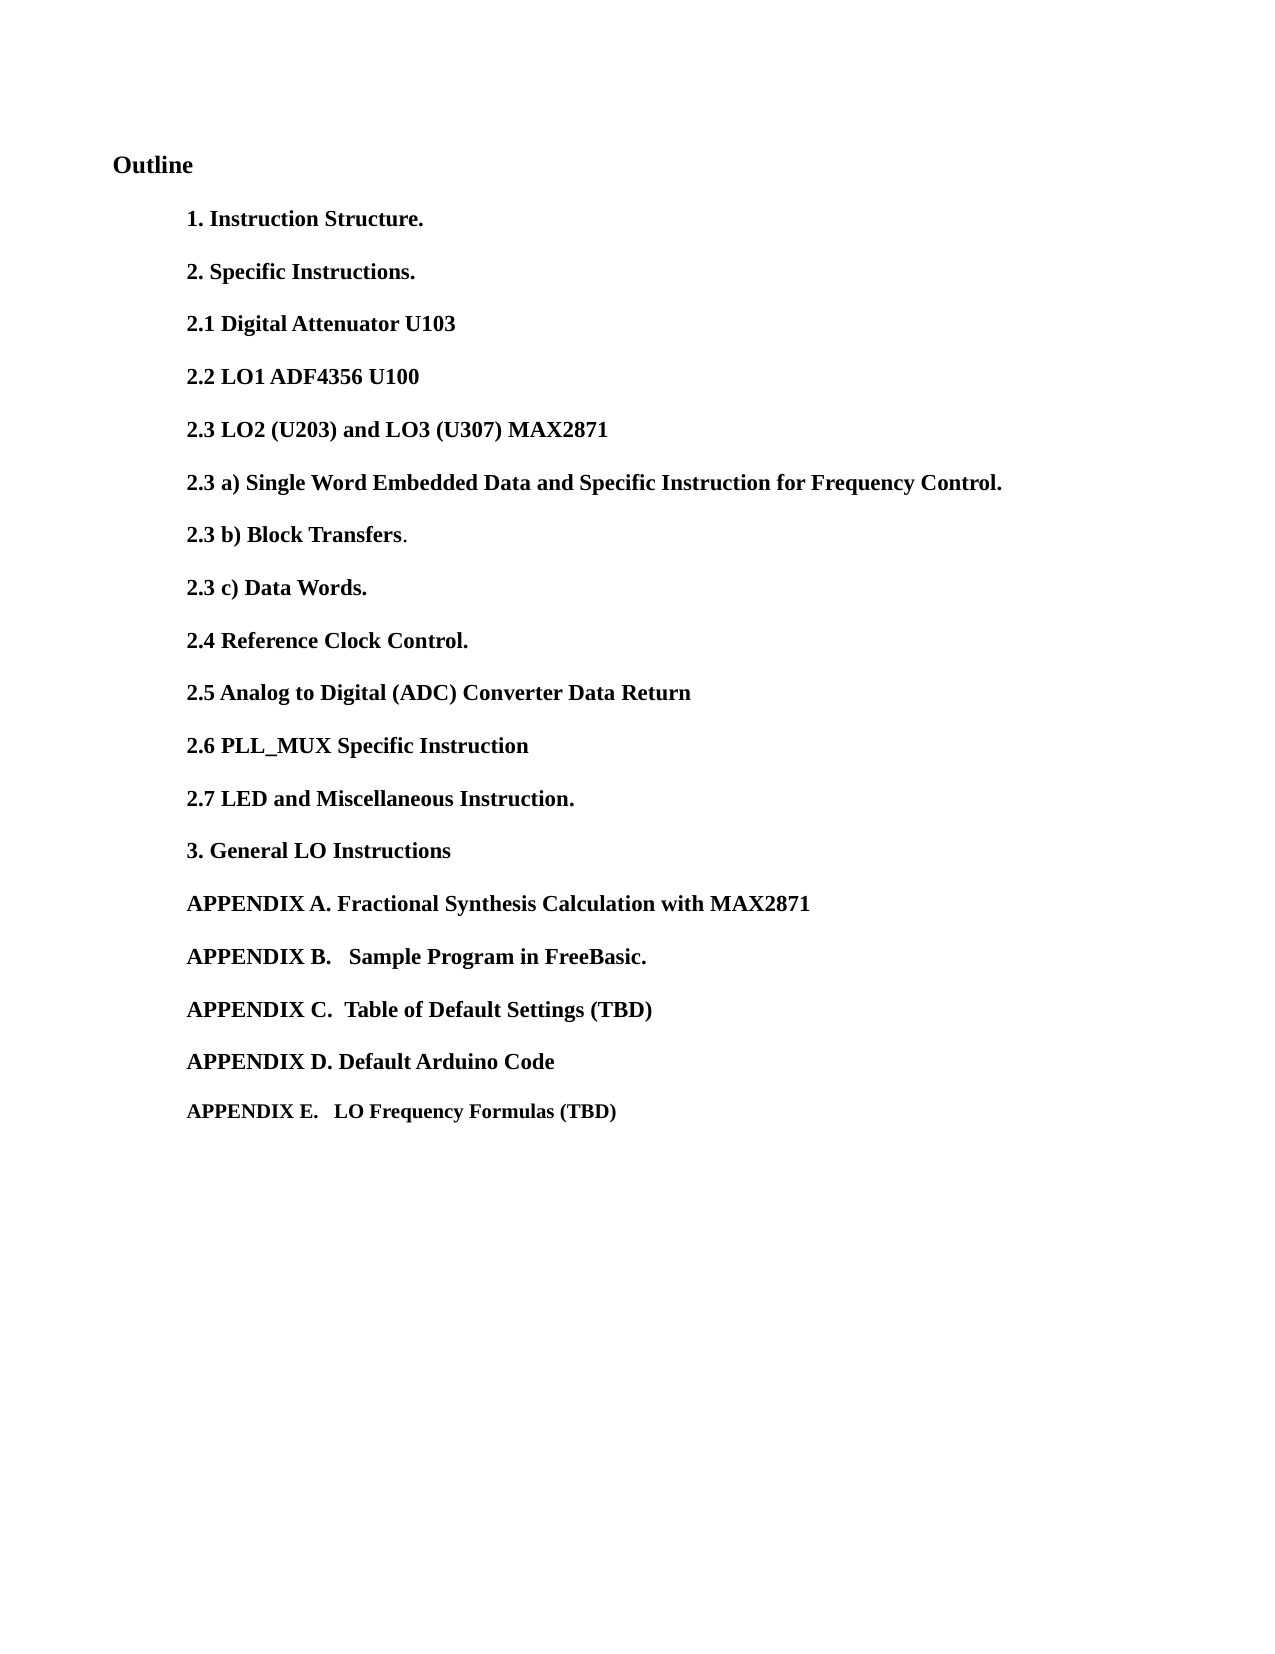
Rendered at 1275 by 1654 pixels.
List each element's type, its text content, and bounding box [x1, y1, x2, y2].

text 2. Specific Instructions. [186, 258, 1162, 284]
text Outline [112, 150, 1162, 179]
text APPENDIX D. Default Arduino Code [186, 1048, 1162, 1075]
text 3. General LO Instructions [186, 838, 1162, 864]
text APPENDIX E. LO Frequency Formulas (TBD) [186, 1099, 1162, 1123]
text APPENDIX A. Fractional Synthesis Calculation with MAX2871 [186, 890, 1162, 917]
text 2.7 LED and Miscellaneous Instruction. [186, 785, 1162, 811]
text 1. Instruction Structure. [186, 205, 1162, 231]
text 2.3 b) Block Transfers. [186, 521, 1162, 548]
text 2.3 a) Single Word Embedded Data and Specific Instruction for Frequency Control. [186, 469, 1162, 495]
text 2.4 Reference Clock Control. [186, 627, 1162, 653]
text 2.6 PLL_MUX Specific Instruction [186, 732, 1162, 758]
text APPENDIX C. Table of Default Settings (TBD) [186, 996, 1162, 1022]
text APPENDIX B. Sample Program in FreeBasic. [186, 943, 1162, 969]
text 2.2 LO1 ADF4356 U100 [186, 363, 1162, 389]
text 2.3 c) Data Words. [186, 574, 1162, 600]
text 2.3 LO2 (U203) and LO3 (U307) MAX2871 [186, 416, 1162, 442]
text 2.5 Analog to Digital (ADC) Converter Data Return [186, 679, 1162, 706]
text 2.1 Digital Attenuator U103 [186, 311, 1162, 337]
